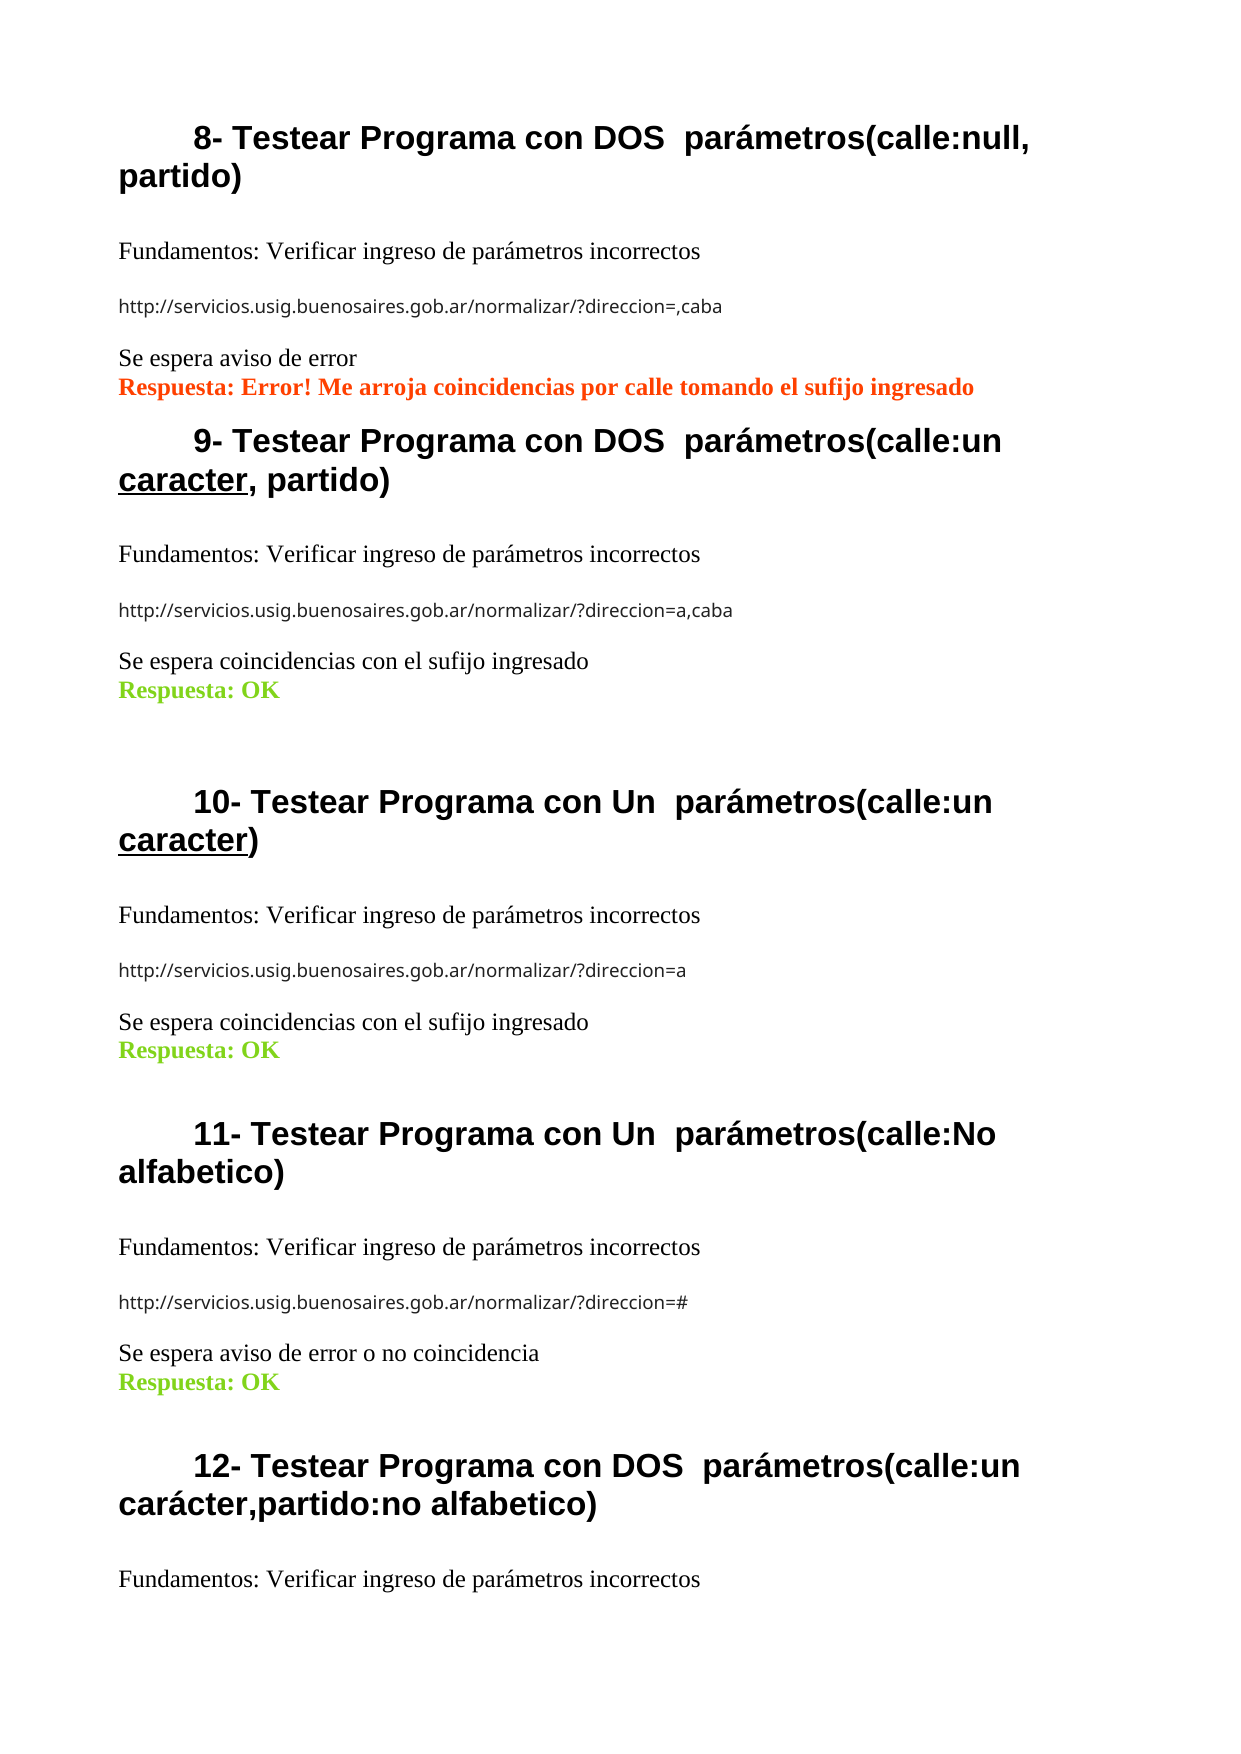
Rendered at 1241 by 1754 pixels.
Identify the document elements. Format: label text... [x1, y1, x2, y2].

text http://servicios.usig.buenosaires.gob.ar/normalizar/?direccion=,caba [118, 294, 1122, 319]
subtitle 12- Testear Programa con DOS parámetros(calle:un carácter,partido:no alfabetico) [118, 1446, 1122, 1522]
text Se espera aviso de error [118, 343, 1122, 372]
text Fundamentos: Verificar ingreso de parámetros incorrectos [118, 1564, 1122, 1592]
text Respuesta: OK [118, 675, 1122, 703]
text Se espera aviso de error o no coincidencia [118, 1338, 1122, 1367]
text http://servicios.usig.buenosaires.gob.ar/normalizar/?direccion=a,caba [118, 597, 1122, 622]
text Fundamentos: Verificar ingreso de parámetros incorrectos [118, 236, 1122, 265]
text http://servicios.usig.buenosaires.gob.ar/normalizar/?direccion=a [118, 957, 1122, 983]
text Fundamentos: Verificar ingreso de parámetros incorrectos [118, 900, 1122, 929]
subtitle 8- Testear Programa con DOS parámetros(calle:null, partido) [118, 118, 1122, 195]
text Fundamentos: Verificar ingreso de parámetros incorrectos [118, 539, 1122, 568]
text Fundamentos: Verificar ingreso de parámetros incorrectos [118, 1232, 1122, 1261]
text http://servicios.usig.buenosaires.gob.ar/normalizar/?direccion=# [118, 1289, 1122, 1315]
text Respuesta: OK [118, 1035, 1122, 1064]
text Se espera coincidencias con el sufijo ingresado [118, 1007, 1122, 1035]
text Respuesta: Error! Me arroja coincidencias por calle tomando el sufijo ingresado [118, 372, 1122, 400]
text Se espera coincidencias con el sufijo ingresado [118, 646, 1122, 675]
subtitle 9- Testear Programa con DOS parámetros(calle:un caracter, partido) [118, 421, 1122, 498]
subtitle 10- Testear Programa con Un parámetros(calle:un caracter) [118, 782, 1122, 859]
subtitle 11- Testear Programa con Un parámetros(calle:No alfabetico) [118, 1114, 1122, 1191]
text Respuesta: OK [118, 1367, 1122, 1396]
